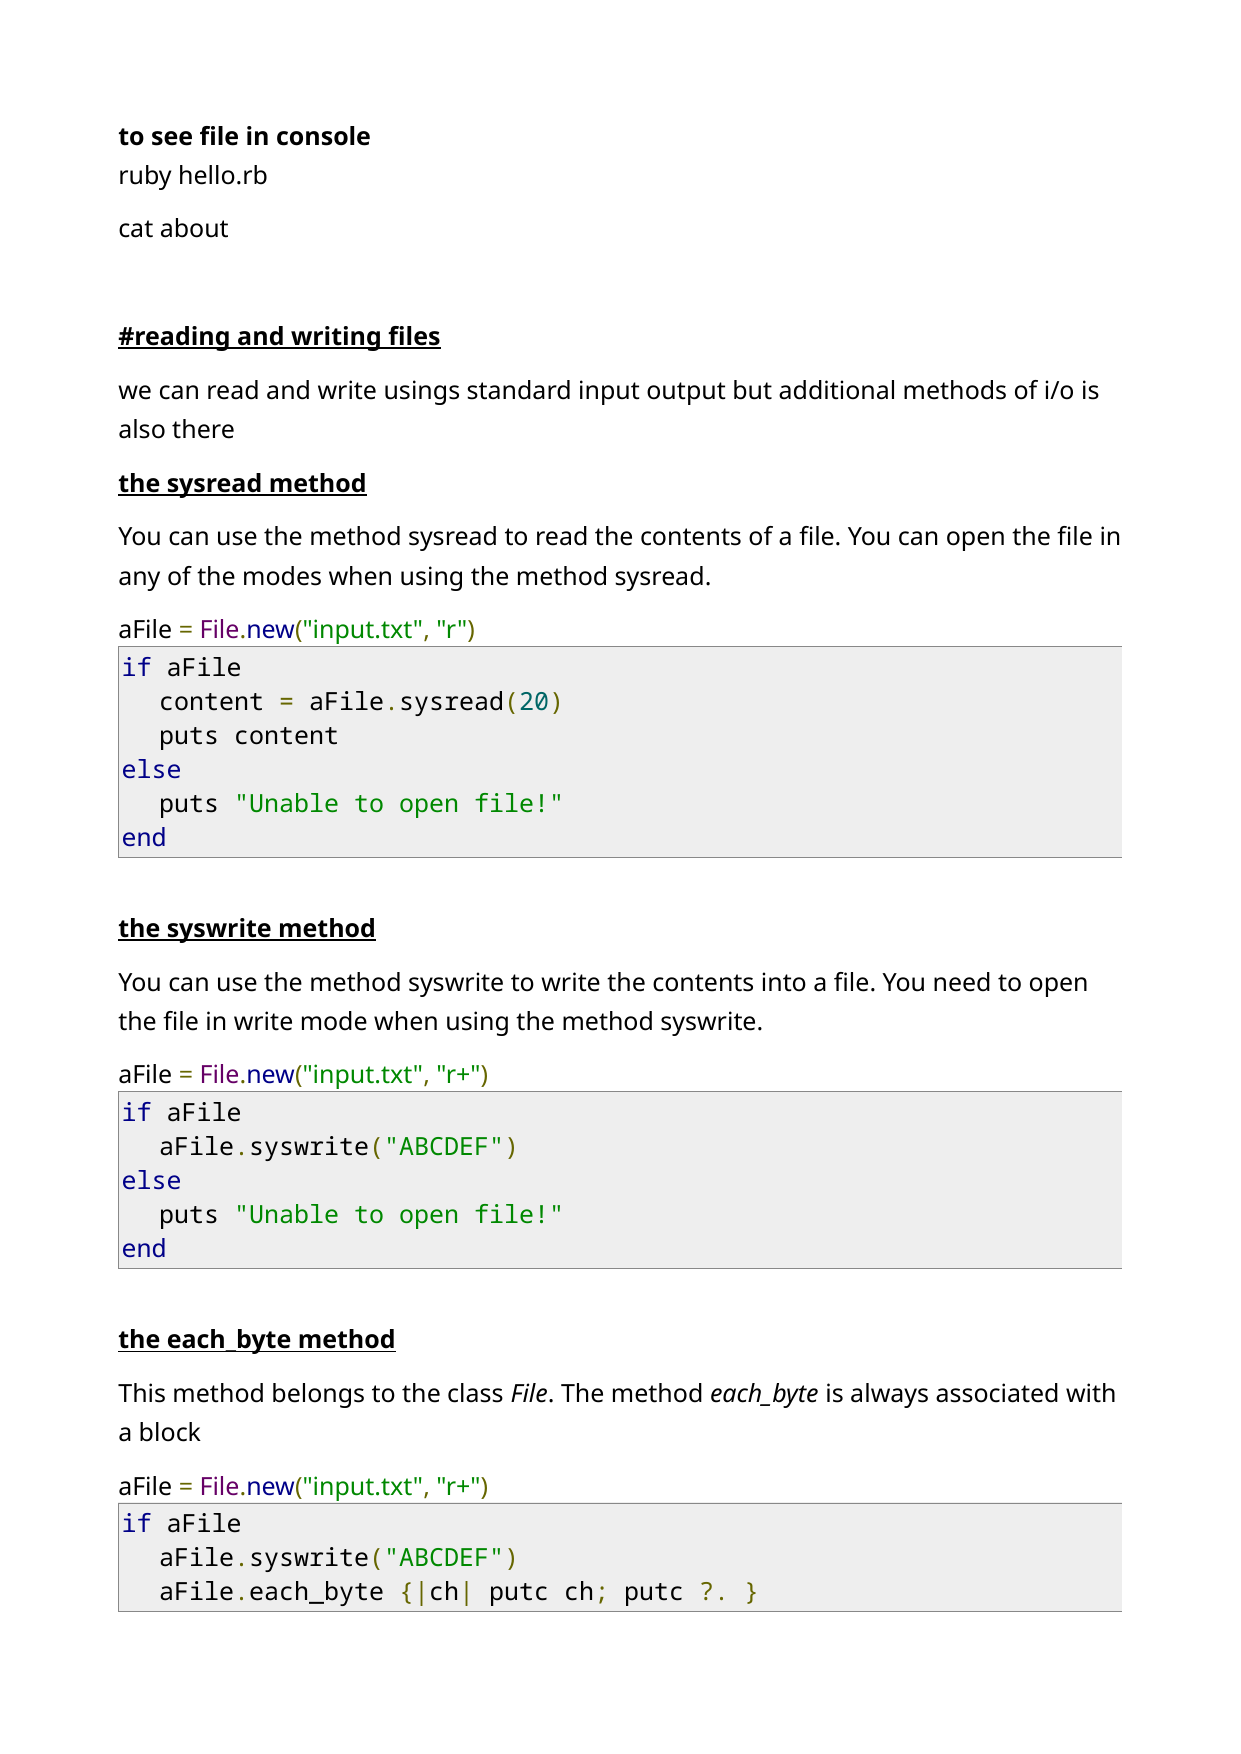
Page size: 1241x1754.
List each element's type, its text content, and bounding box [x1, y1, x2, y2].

text if aFile [119, 1504, 1122, 1537]
text puts content [119, 714, 1122, 748]
text the each_byte method [118, 1322, 1122, 1356]
text #reading and writing files [118, 318, 1122, 353]
text aFile.syswrite("ABCDEF") [119, 1537, 1122, 1571]
text You can use the method sysread to read the contents of a file. You can open the file in any of the modes when using the method sysread. [118, 519, 1122, 592]
text aFile = File.new("input.txt", "r+") [118, 1057, 1122, 1091]
text aFile = File.new("input.txt", "r+") [118, 1468, 1122, 1502]
text end [119, 816, 1122, 857]
text end [119, 1227, 1122, 1268]
text the sysread method [118, 465, 1122, 499]
text to see file in console ruby hello.rb [118, 118, 1122, 191]
text aFile = File.new("input.txt", "r") [118, 612, 1122, 646]
text content = aFile.sysread(20) [119, 680, 1122, 714]
text You can use the method syswrite to write the contents into a file. You need to open the file in write mode when using the method syswrite. [118, 964, 1122, 1037]
text This method belongs to the class File. The method each_byte is always associated with a block [118, 1376, 1122, 1449]
text else [119, 1159, 1122, 1193]
text aFile.each_byte {|ch| putc ch; putc ?. } [119, 1571, 1122, 1611]
text puts "Unable to open file!" [119, 782, 1122, 816]
text else [119, 748, 1122, 782]
text the syswrite method [118, 911, 1122, 944]
text puts "Unable to open file!" [119, 1193, 1122, 1227]
text aFile.syswrite("ABCDEF") [119, 1125, 1122, 1159]
text cat about [118, 211, 1122, 245]
text we can read and write usings standard input output but additional methods of i/o is also there [118, 372, 1122, 446]
text if aFile [119, 647, 1122, 680]
text if aFile [119, 1092, 1122, 1125]
